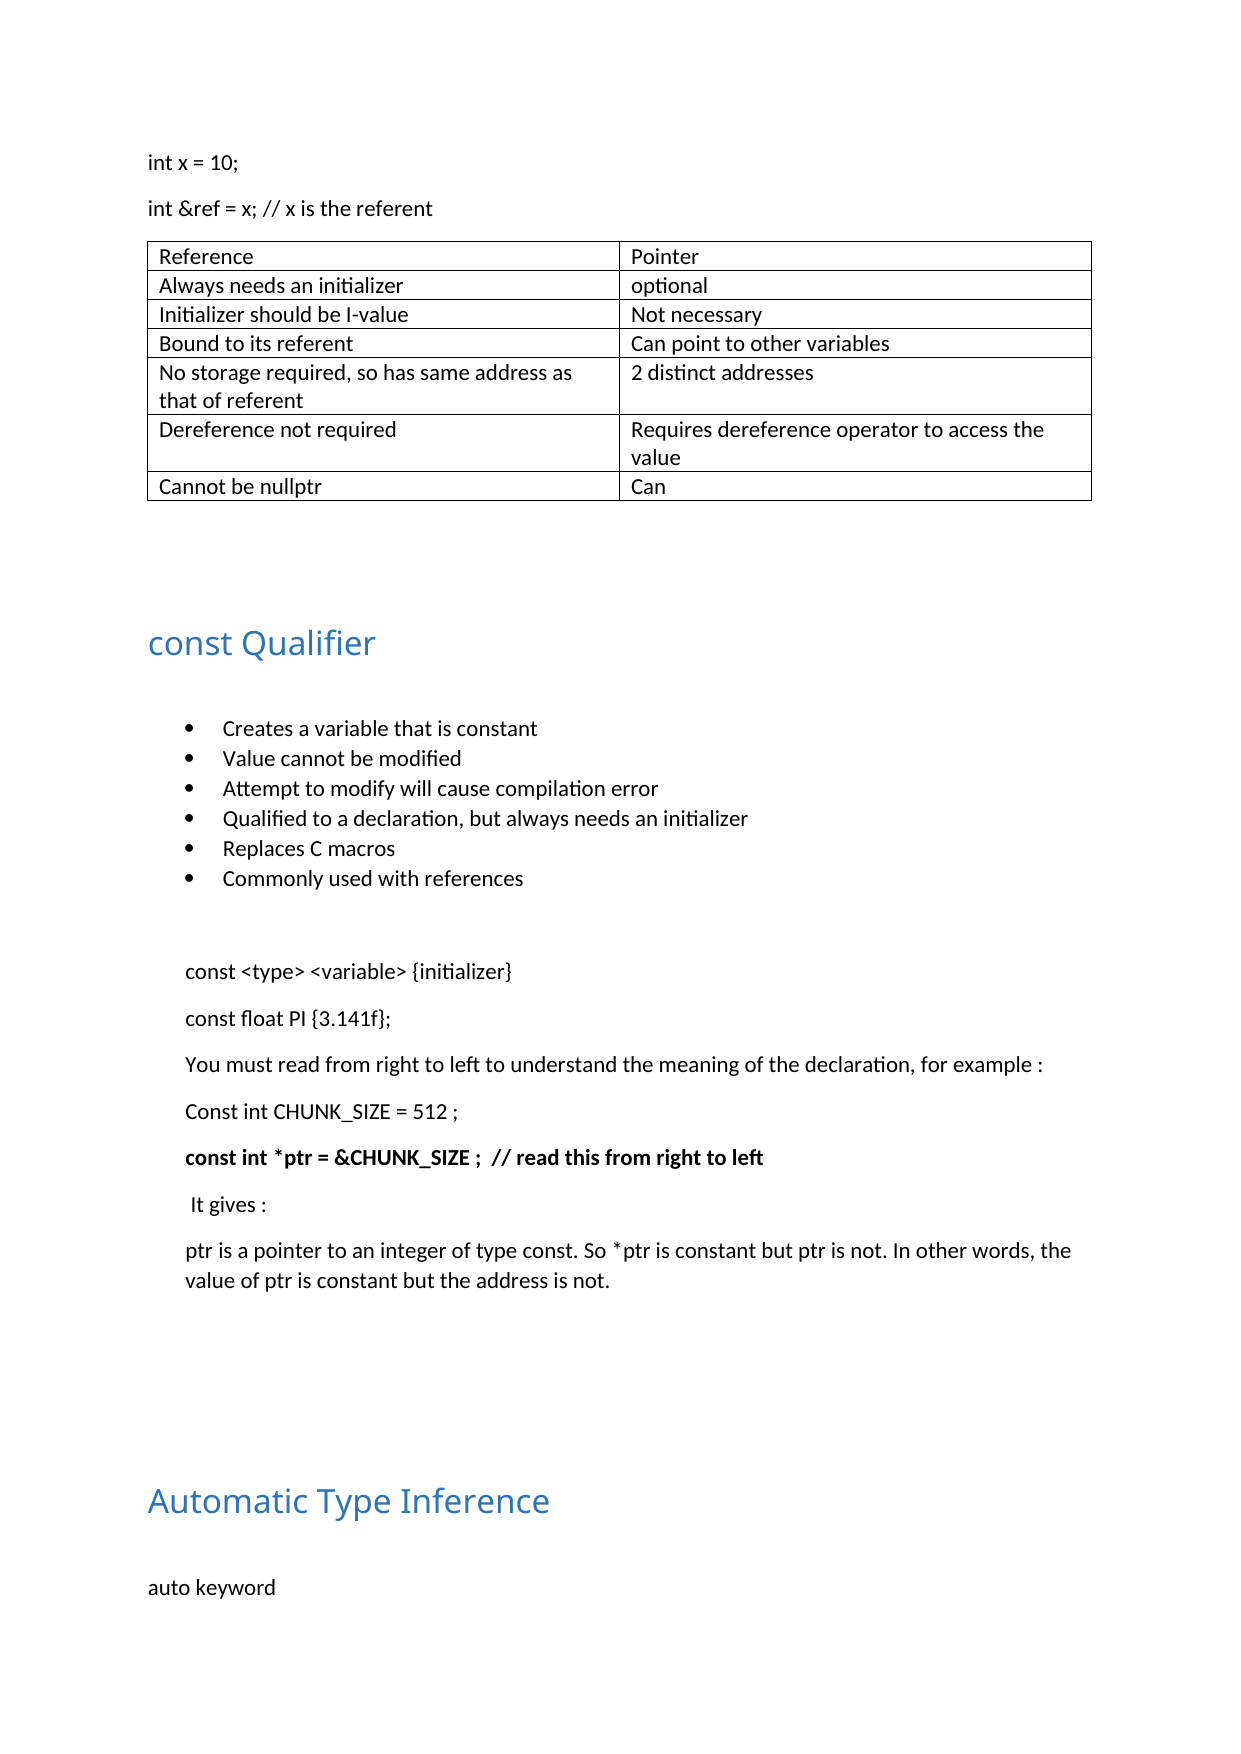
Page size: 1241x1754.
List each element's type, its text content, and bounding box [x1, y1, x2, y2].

text const float PI {3.141f}; [185, 1004, 1093, 1032]
table_cell Requires dereference operator to access the value [620, 415, 1091, 471]
table_cell optional [620, 271, 1091, 299]
table_cell Cannot be nullptr [148, 472, 619, 500]
table_header Pointer [620, 242, 1091, 270]
list Creates a variable that is constant [185, 714, 1093, 742]
table_header Reference [148, 242, 619, 270]
subtitle Automatic Type Inference [148, 1478, 1093, 1523]
list Value cannot be modified [185, 744, 1093, 772]
text Const int CHUNK_SIZE = 512 ; [185, 1097, 1093, 1125]
text ptr is a pointer to an integer of type const. So *ptr is constant but ptr is not. In other words, the value of ptr is constant but the address is not. [185, 1236, 1093, 1294]
table_cell 2 distinct addresses [620, 358, 1091, 414]
text It gives : [185, 1190, 1093, 1218]
text You must read from right to left to understand the meaning of the declaration, for example : [185, 1050, 1093, 1078]
text const int *ptr = &CHUNK_SIZE ; // read this from right to left [185, 1143, 1093, 1171]
text int x = 10; [148, 148, 1093, 176]
text int &ref = x; // x is the referent [148, 194, 1093, 222]
table_cell Not necessary [620, 300, 1091, 328]
list Commonly used with references [185, 864, 1093, 892]
table_cell Always needs an initializer [148, 271, 619, 299]
list Qualified to a declaration, but always needs an initializer [185, 804, 1093, 832]
table_cell No storage required, so has same address as that of referent [148, 358, 619, 414]
list Attempt to modify will cause compilation error [185, 774, 1093, 802]
table_cell Can point to other variables [620, 329, 1091, 357]
table_cell Initializer should be I-value [148, 300, 619, 328]
text const <type> <variable> {initializer} [185, 957, 1093, 985]
table_cell Bound to its referent [148, 329, 619, 357]
text auto keyword [148, 1573, 1093, 1601]
subtitle const Qualifier [148, 619, 1093, 665]
table_cell Dereference not required [148, 415, 619, 471]
table_cell Can [620, 472, 1091, 500]
list Replaces C macros [185, 834, 1093, 862]
